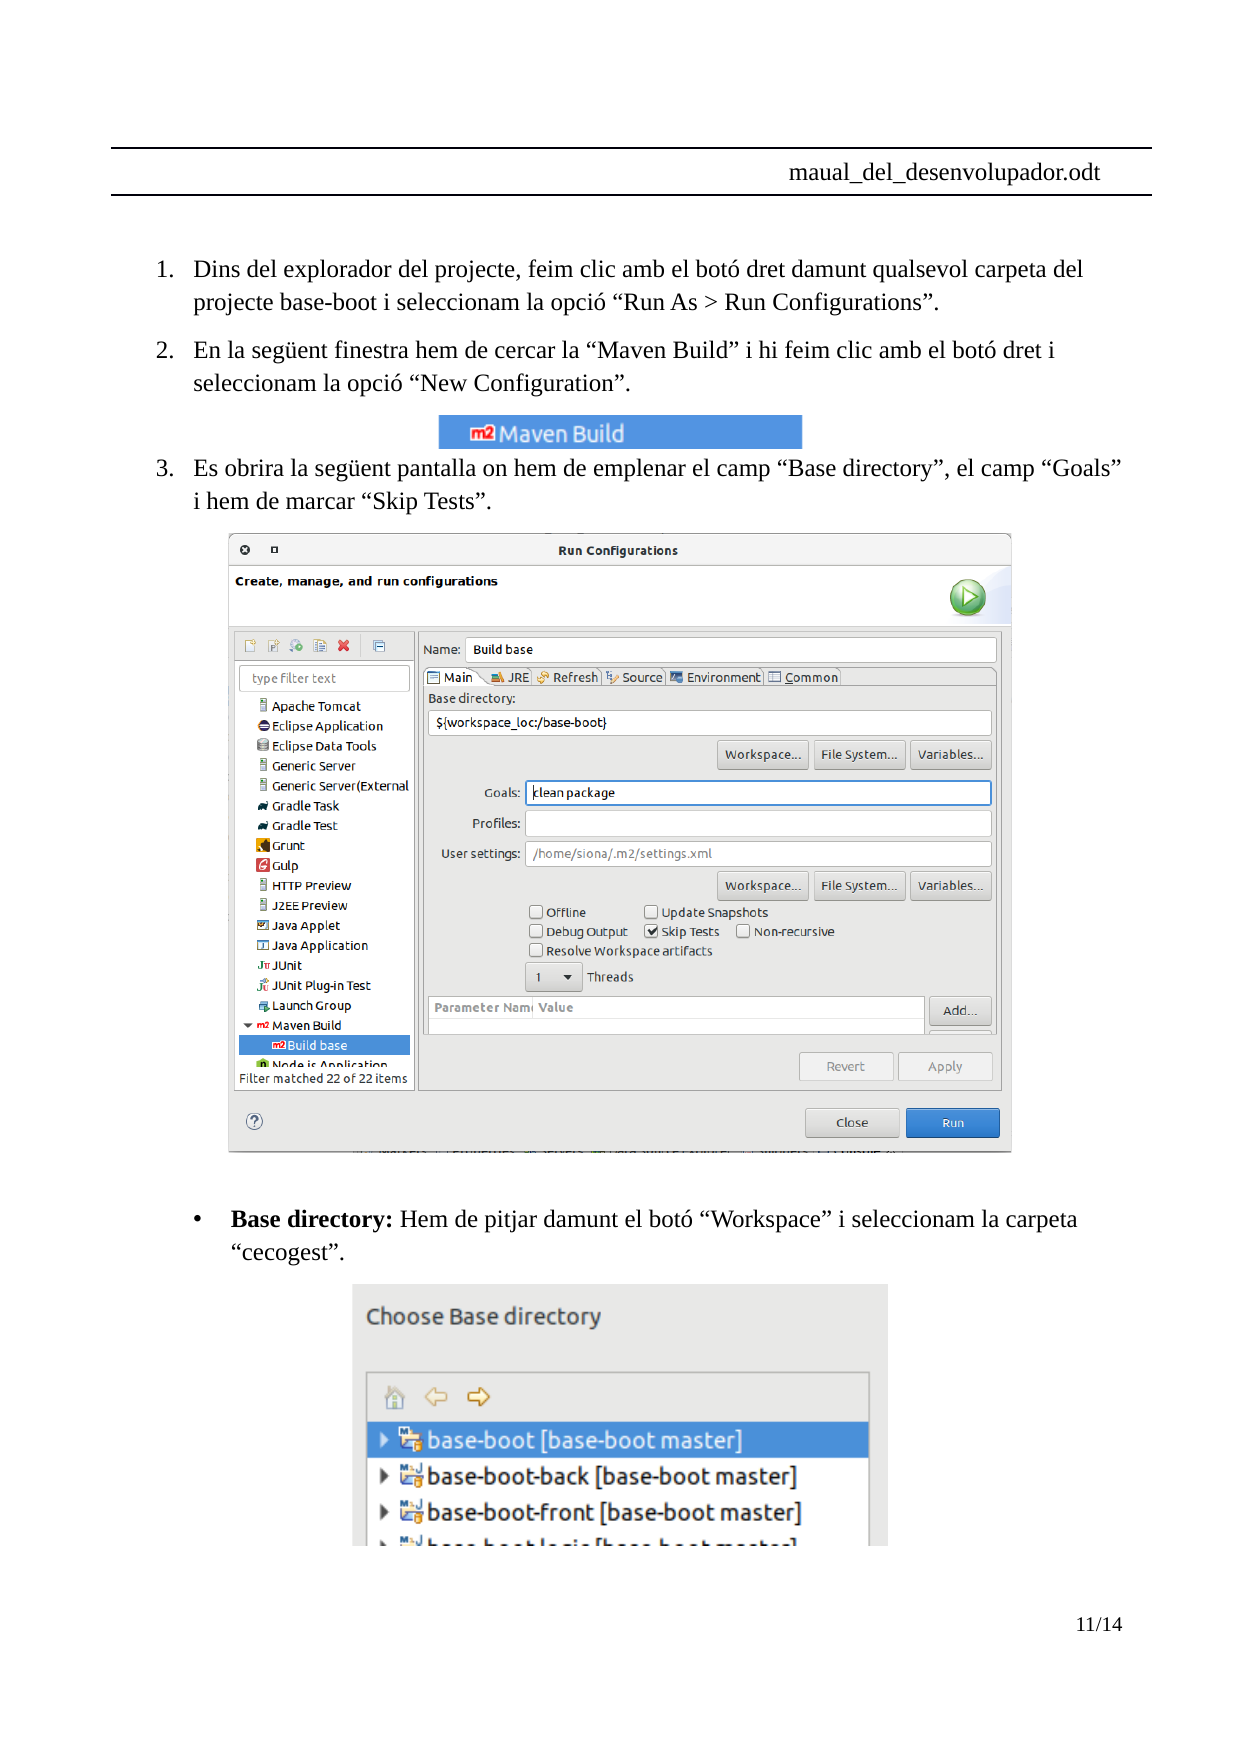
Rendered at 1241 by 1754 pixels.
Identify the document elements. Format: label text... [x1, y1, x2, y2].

list En la següent finestra hem de cercar la “Maven Build” i hi feim clic amb el botó dret i seleccionam la opció “New Configuration”. [156, 335, 1122, 397]
picture [352, 1284, 888, 1546]
picture [228, 533, 1012, 1153]
picture [436, 415, 804, 449]
list Es obrira la següent pantalla on hem de emplenar el camp “Base directory”, el camp “Goals” i hem de marcar “Skip Tests”. [156, 416, 1122, 514]
list Dins del explorador del projecte, feim clic amb el botó dret damunt qualsevol carpeta del projecte base-boot i seleccionam la opció “Run As > Run Configurations”. [156, 254, 1122, 316]
list Base directory: Hem de pitjar damunt el botó “Workspace” i seleccionam la carpeta “cecogest”. [193, 1204, 1122, 1266]
